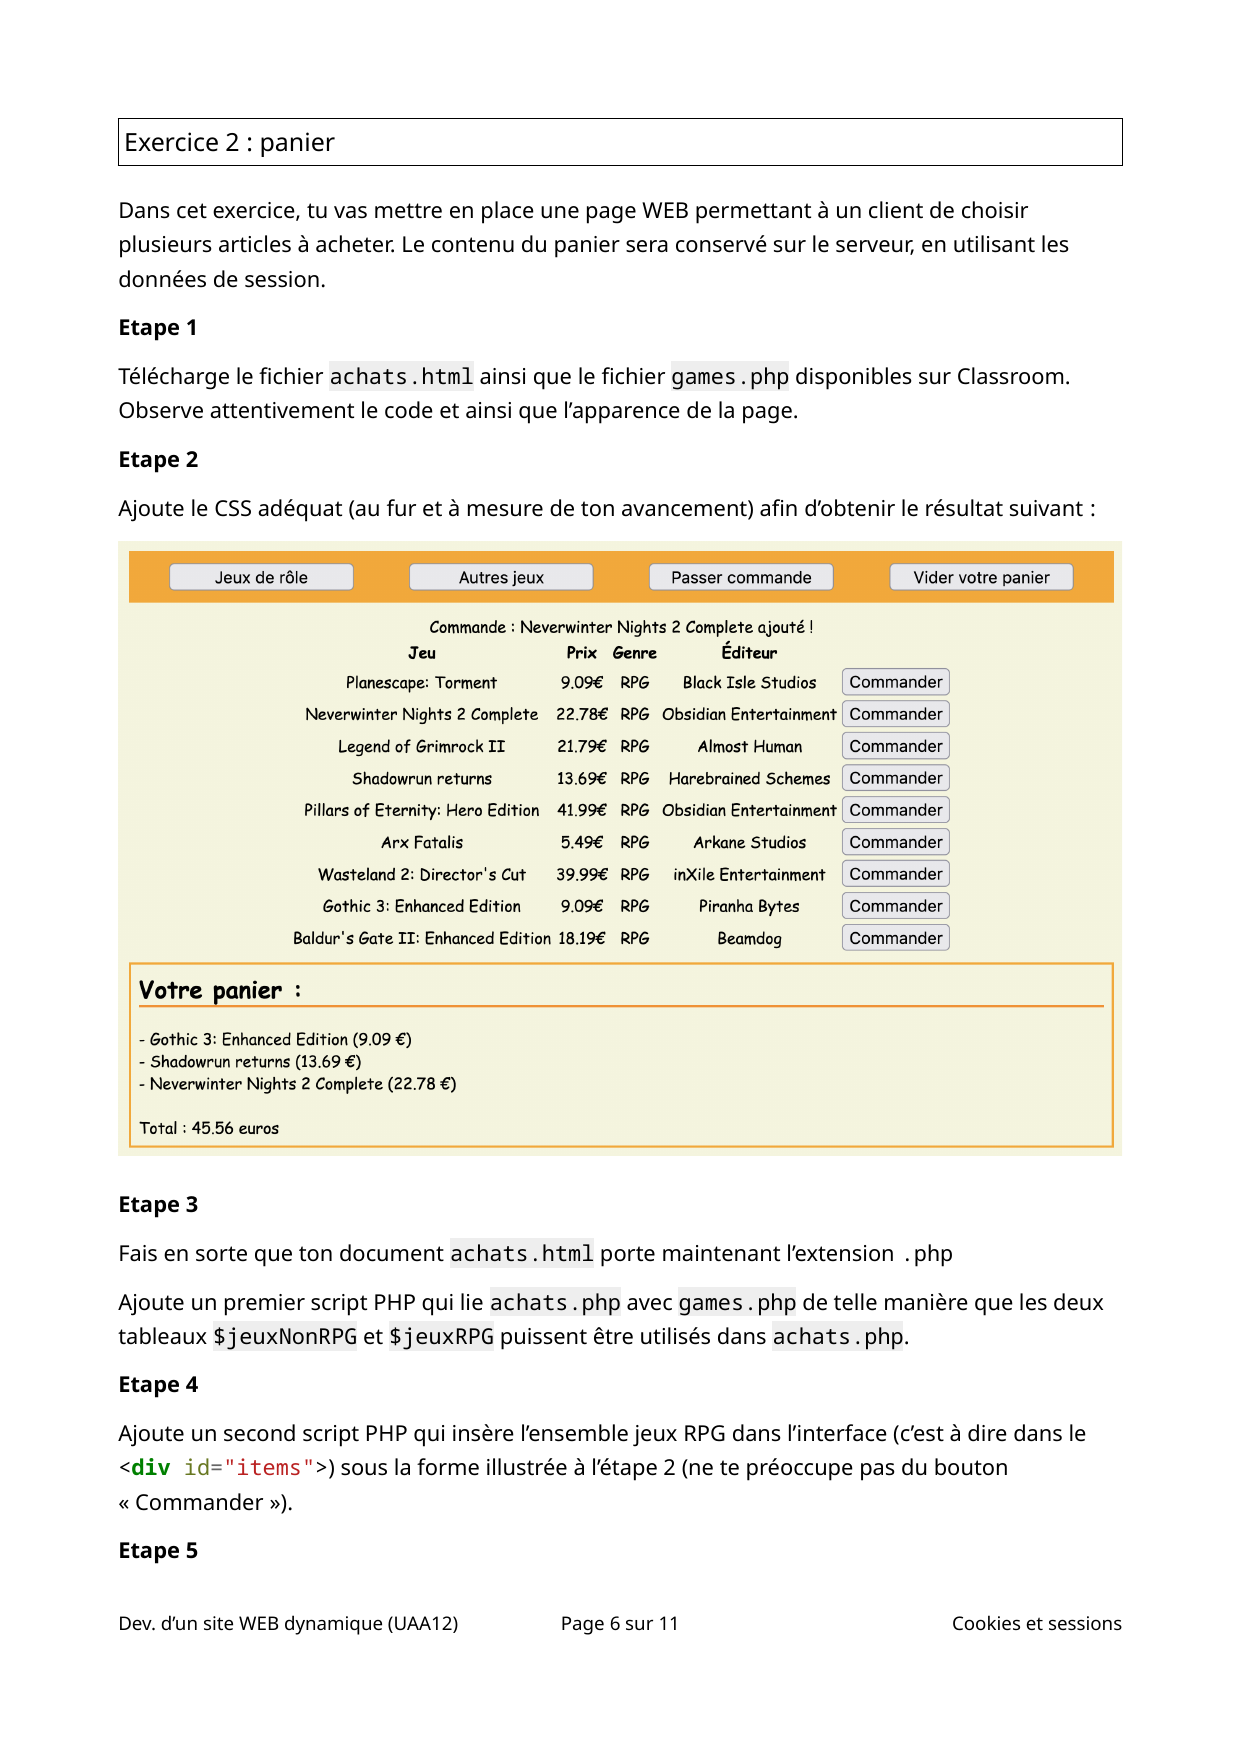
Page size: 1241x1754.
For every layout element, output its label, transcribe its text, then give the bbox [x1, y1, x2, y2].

text Ajoute un premier script PHP qui lie achats.php avec games.php de telle manière que les deux tableaux $jeuxNonRPG et $jeuxRPG puissent être utilisés dans achats.php. [118, 1287, 1122, 1351]
text Etape 1 [118, 312, 1122, 342]
text Etape 4 [118, 1369, 1122, 1399]
text Ajoute le CSS adéquat (au fur et à mesure de ton avancement) afin d’obtenir le résultat suivant : [118, 493, 1122, 522]
text Télécharge le fichier achats.html ainsi que le fichier games.php disponibles sur Classroom. Observe attentivement le code et ainsi que l’apparence de la page. [118, 361, 1122, 425]
text Etape 2 [118, 444, 1122, 474]
text Etape 5 [118, 1535, 1122, 1565]
picture [118, 541, 1123, 1156]
table_header Exercice 2 : panier [119, 119, 1122, 165]
text Ajoute un second script PHP qui insère l’ensemble jeux RPG dans l’interface (c’est à dire dans le <div id="items">) sous la forme illustrée à l’étape 2 (ne te préoccupe pas du bouton « Commander »). [118, 1418, 1122, 1516]
text Dans cet exercice, tu vas mettre en place une page WEB permettant à un client de choisir plusieurs articles à acheter. Le contenu du panier sera conservé sur le serveur, en utilisant les données de session. [118, 195, 1122, 293]
text Etape 3 [118, 1156, 1122, 1219]
text Fais en sorte que ton document achats.html porte maintenant l’extension .php [118, 1238, 1122, 1268]
